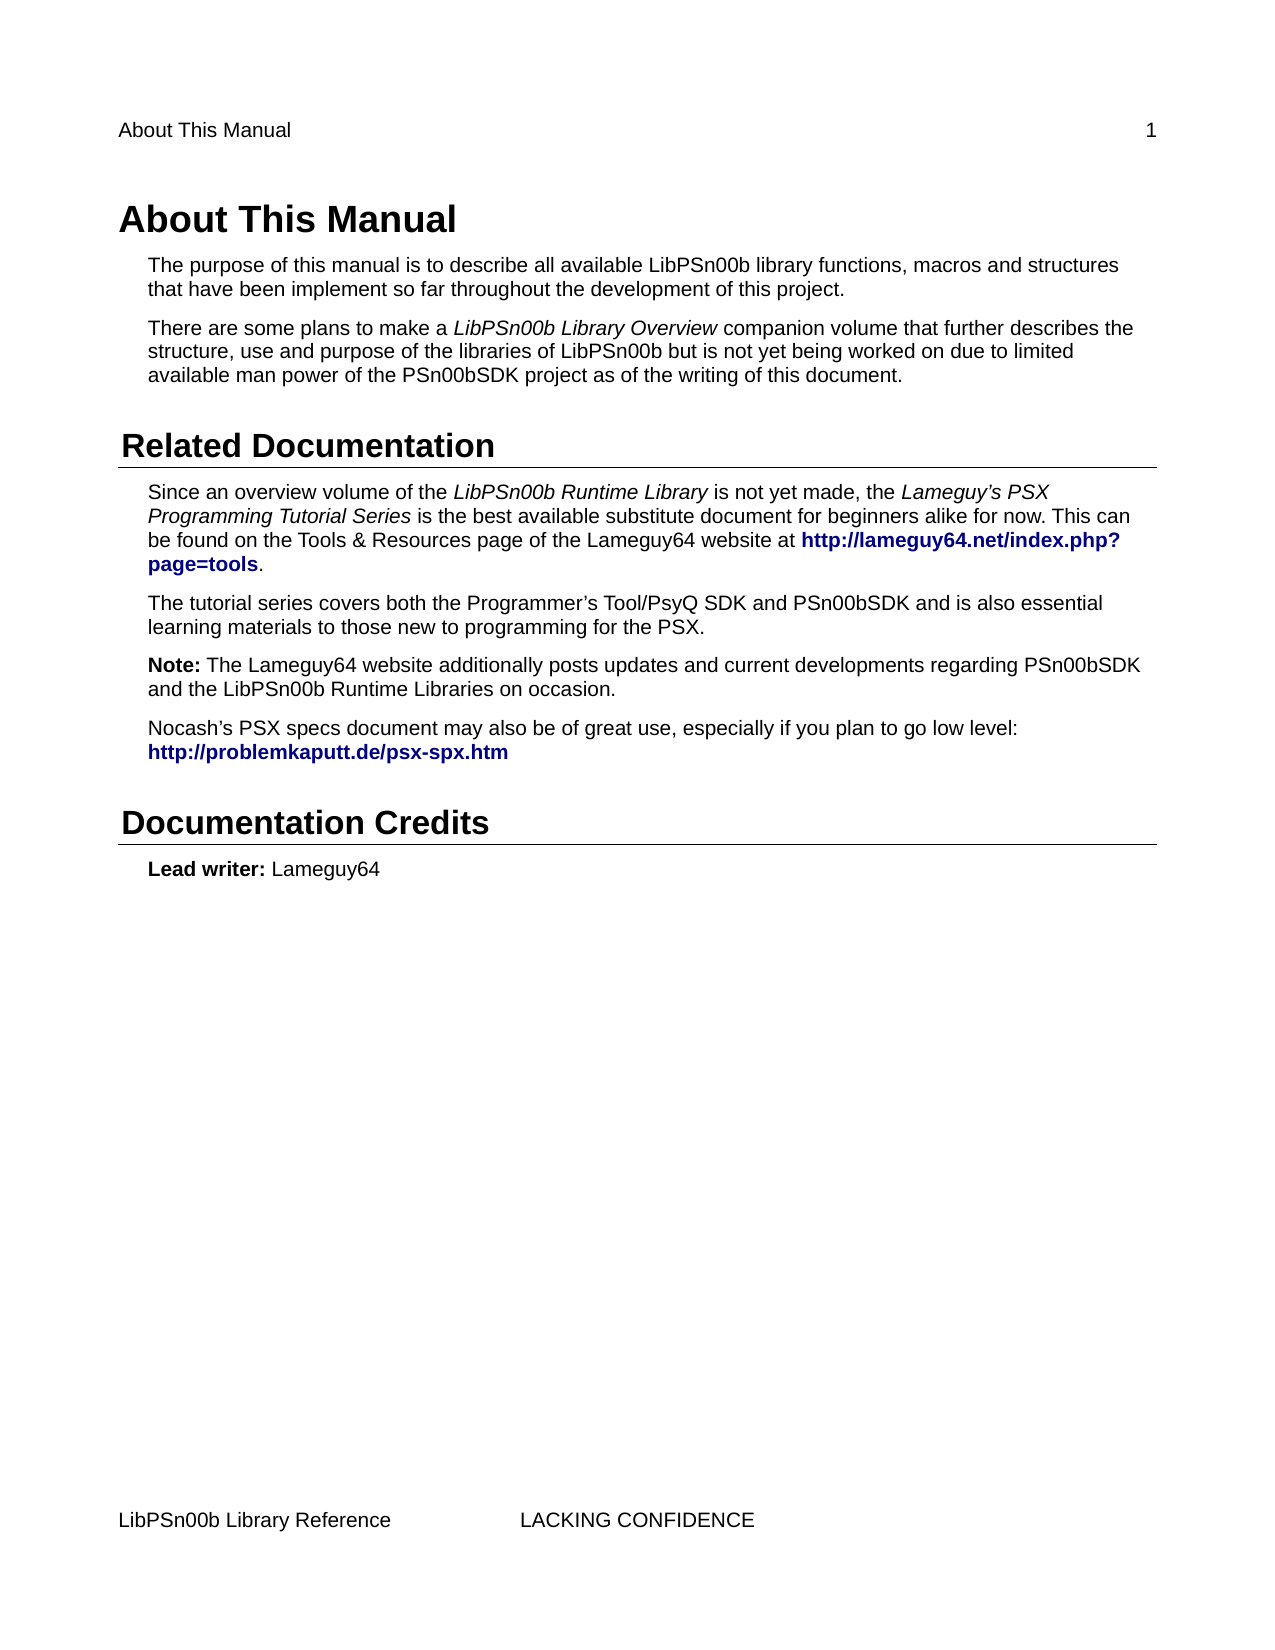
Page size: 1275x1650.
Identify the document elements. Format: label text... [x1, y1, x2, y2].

text Note: The Lameguy64 website additionally posts updates and current developments regarding PSn00bSDK and the LibPSn00b Runtime Libraries on occasion. [148, 653, 1157, 701]
text The purpose of this manual is to describe all available LibPSn00b library functions, macros and structures that have been implement so far throughout the development of this project. [148, 253, 1157, 301]
text Lead writer: Lameguy64 [148, 857, 1157, 881]
subtitle Documentation Credits [118, 799, 1157, 844]
subtitle Related Documentation [118, 423, 1157, 467]
subtitle About This Manual [118, 197, 1157, 240]
text The tutorial series covers both the Programmer’s Tool/PsyQ SDK and PSn00bSDK and is also essential learning materials to those new to programming for the PSX. [148, 591, 1157, 638]
text There are some plans to make a LibPSn00b Library Overview companion volume that further describes the structure, use and purpose of the libraries of LibPSn00b but is not yet being worked on due to limited available man power of the PSn00bSDK project as of the writing of this document. [148, 315, 1157, 387]
text Nocash’s PSX specs document may also be of great use, especially if you plan to go low level: http://problemkaputt.de/psx-spx.htm [148, 716, 1157, 764]
text Since an overview volume of the LibPSn00b Runtime Library is not yet made, the Lameguy’s PSX Programming Tutorial Series is the best available substitute document for beginners alike for now. This can be found on the Tools & Resources page of the Lameguy64 website at http://lameguy64.net/index.php?page=tools. [148, 480, 1157, 576]
